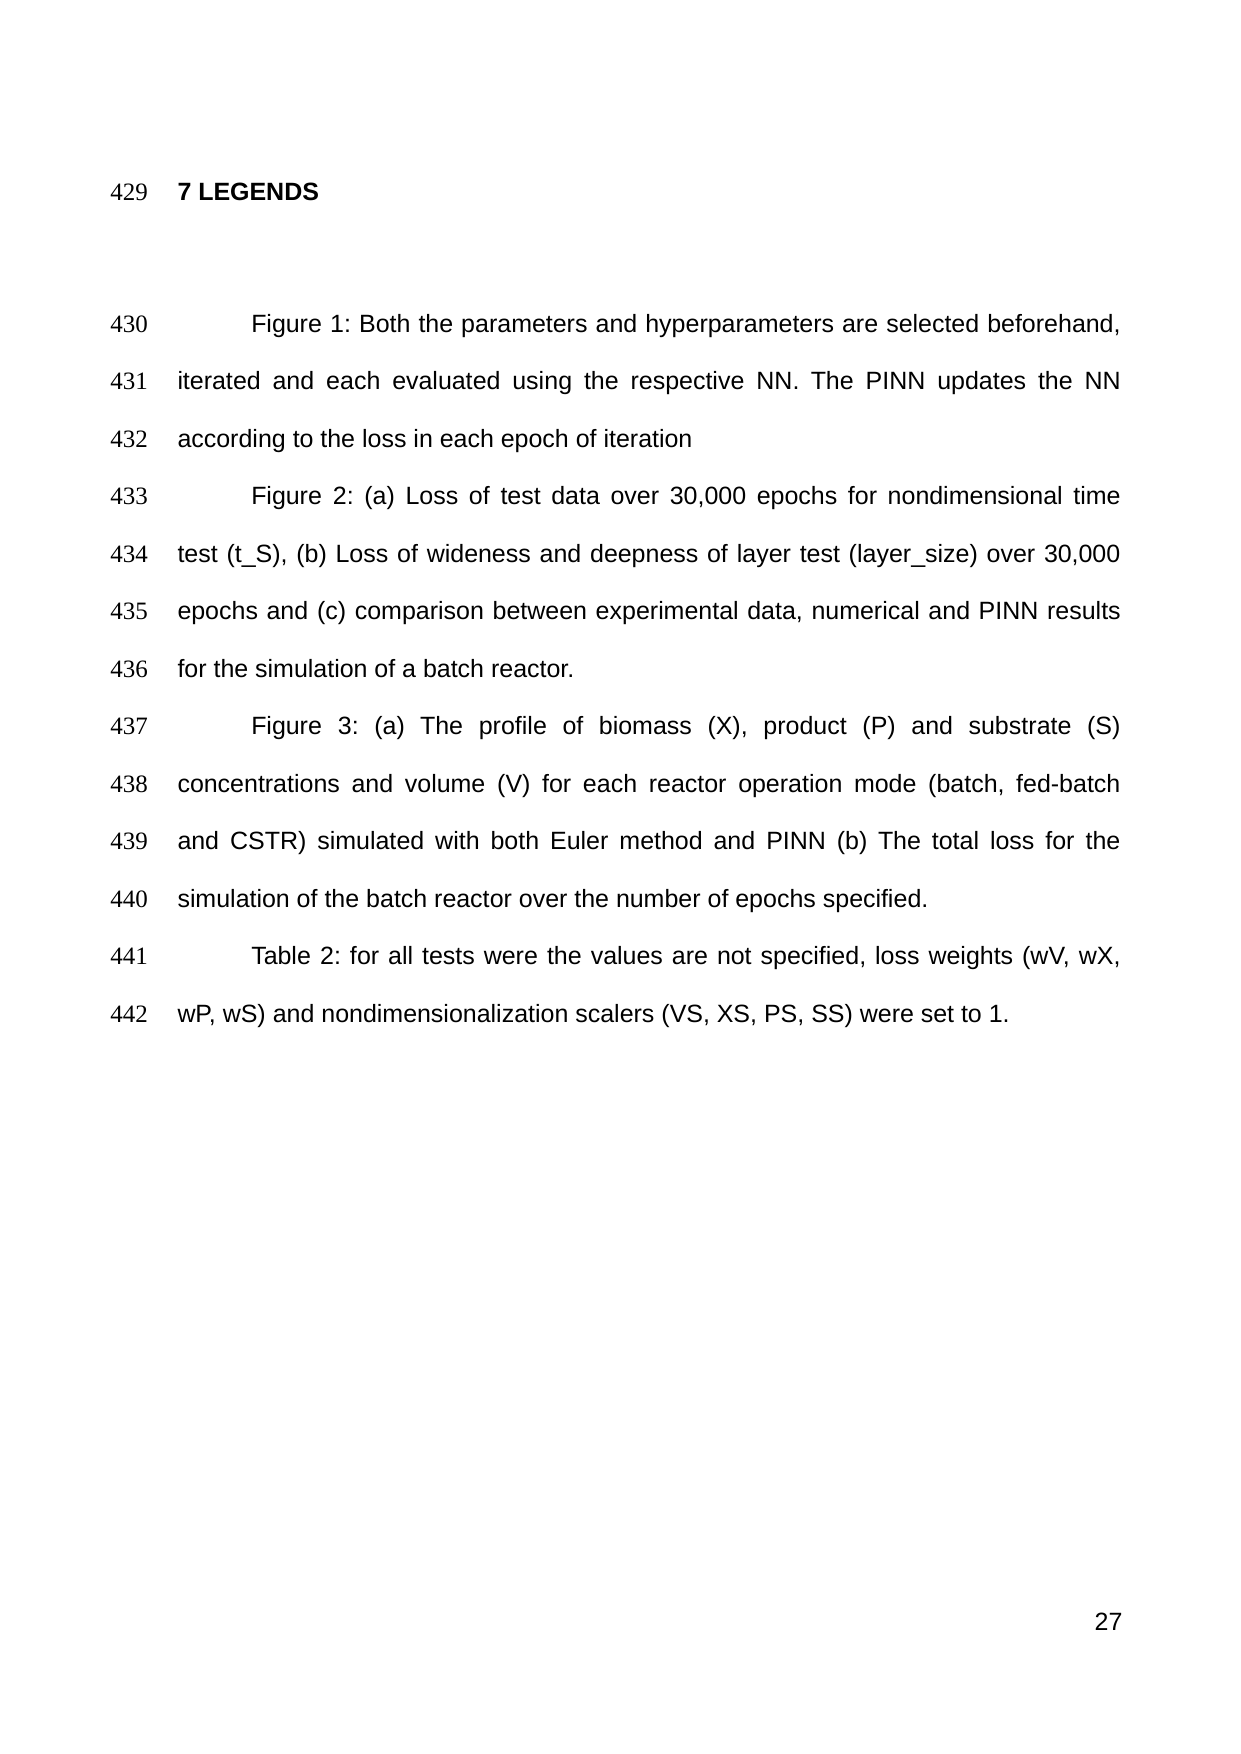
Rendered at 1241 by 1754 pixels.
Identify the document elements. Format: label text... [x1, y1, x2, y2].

text Figure 3: (a) The profile of biomass (X), product (P) and substrate (S) concentrations and volume (V) for each reactor operation mode (batch, fed-batch and CSTR) simulated with both Euler method and PINN (b) The total loss for the simulation of the batch reactor over the number of epochs specified. [177, 711, 1122, 913]
text Table 2: for all tests were the values are not specified, loss weights (wV, wX, wP, wS) and nondimensionalization scalers (VS, XS, PS, SS) were set to 1. [177, 941, 1122, 1028]
text Figure 1: Both the parameters and hyperparameters are selected beforehand, iterated and each evaluated using the respective NN. The PINN updates the NN according to the loss in each epoch of iteration [177, 309, 1122, 453]
text Figure 2: (a) Loss of test data over 30,000 epochs for nondimensional time test (t_S), (b) Loss of wideness and deepness of layer test (layer_size) over 30,000 epochs and (c) comparison between experimental data, numerical and PINN results for the simulation of a batch reactor. [177, 481, 1122, 683]
subtitle Legends [177, 177, 1122, 206]
